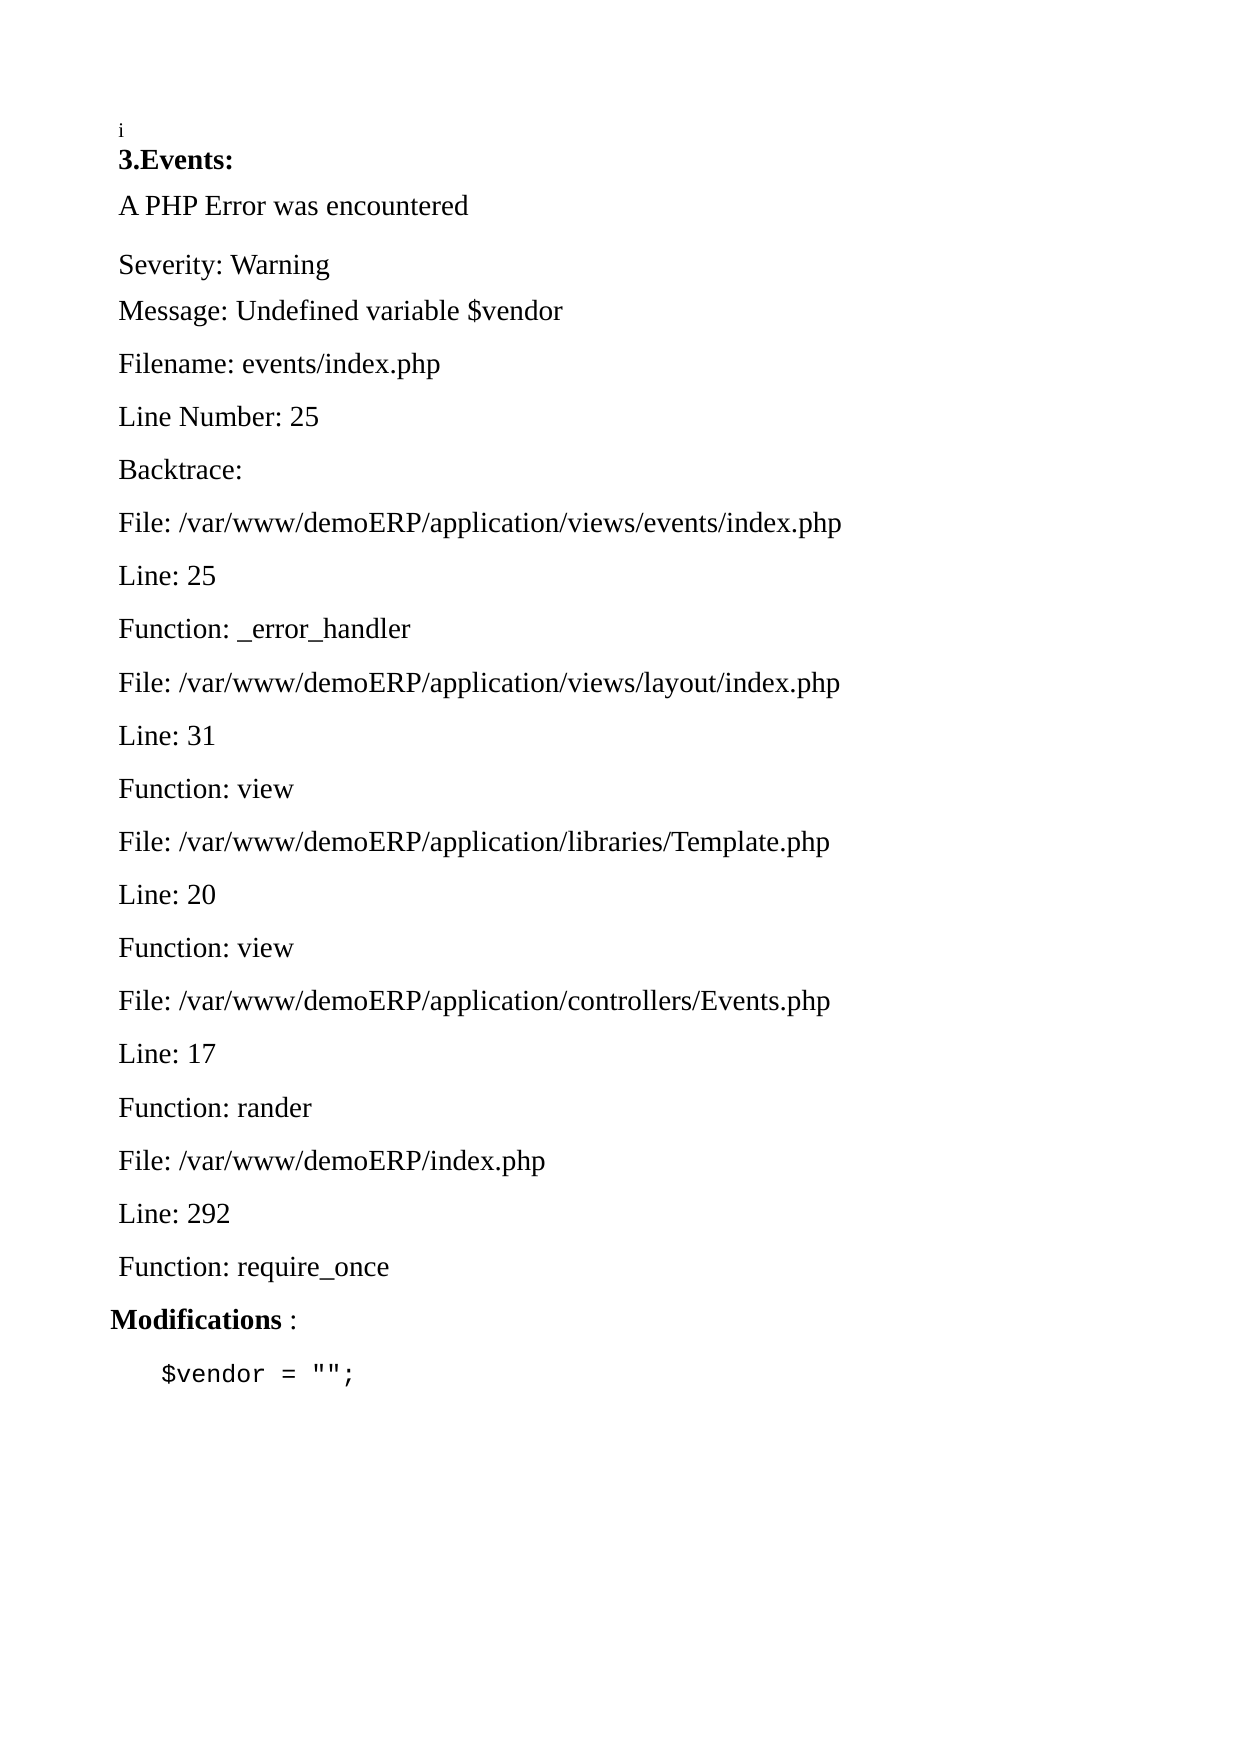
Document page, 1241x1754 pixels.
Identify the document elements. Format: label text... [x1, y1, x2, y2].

text Line: 31 [118, 718, 1122, 751]
subtitle Severity: Warning [118, 247, 1122, 280]
text File: /var/www/demoERP/application/views/events/index.php [118, 505, 1122, 539]
text File: /var/www/demoERP/application/views/layout/index.php [118, 665, 1122, 698]
text Function: rander [118, 1090, 1122, 1123]
text File: /var/www/demoERP/application/controllers/Events.php [118, 983, 1122, 1017]
text 3.Events: [118, 142, 1122, 176]
subtitle A PHP Error was encountered [118, 188, 1122, 222]
text Line: 25 [118, 558, 1122, 592]
text Line: 292 [118, 1196, 1122, 1229]
text Backtrace: [118, 452, 1122, 486]
text Filename: events/index.php [118, 346, 1122, 379]
text Modifications : [59, 1302, 1122, 1336]
text Function: view [118, 930, 1122, 964]
text $vendor = ""; [59, 1355, 1122, 1390]
text Message: Undefined variable $vendor [118, 293, 1122, 326]
text Function: require_once [118, 1249, 1122, 1283]
text Function: _error_handler [118, 612, 1122, 645]
text Function: view [118, 771, 1122, 804]
text Line: 20 [118, 877, 1122, 911]
text File: /var/www/demoERP/index.php [118, 1143, 1122, 1176]
text File: /var/www/demoERP/application/libraries/Template.php [118, 824, 1122, 858]
text Line Number: 25 [118, 399, 1122, 433]
text Line: 17 [118, 1037, 1122, 1070]
